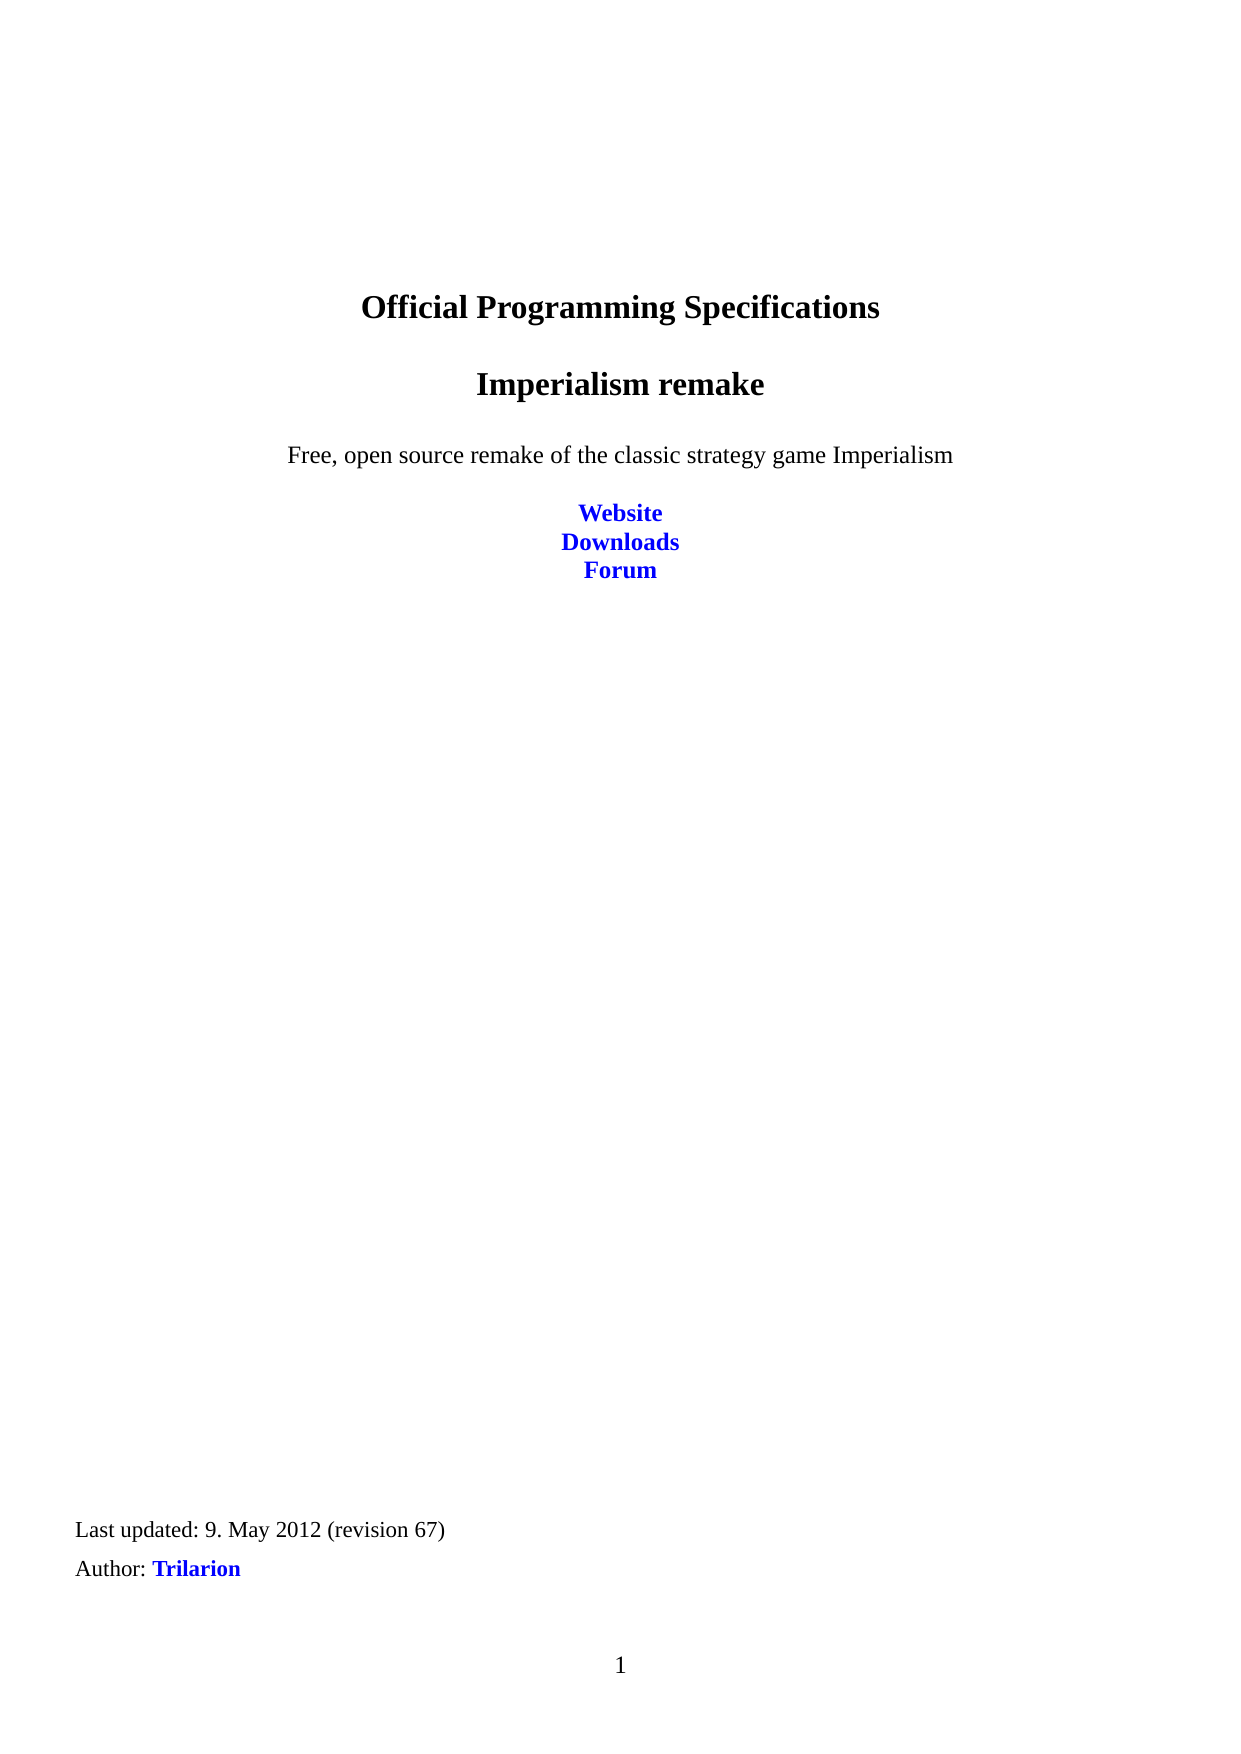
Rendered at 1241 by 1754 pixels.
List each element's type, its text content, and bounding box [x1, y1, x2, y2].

text Free, open source remake of the classic strategy game Imperialism [75, 440, 1166, 469]
text Website [75, 498, 1166, 527]
text Forum [75, 555, 1166, 584]
text Author: Trilarion [75, 1555, 1166, 1581]
text Imperialism remake [75, 364, 1166, 402]
text Last updated: 9. May 2012 (revision 67) [75, 1516, 1166, 1542]
text Official Programming Specifications [75, 287, 1166, 325]
text Downloads [75, 527, 1166, 555]
